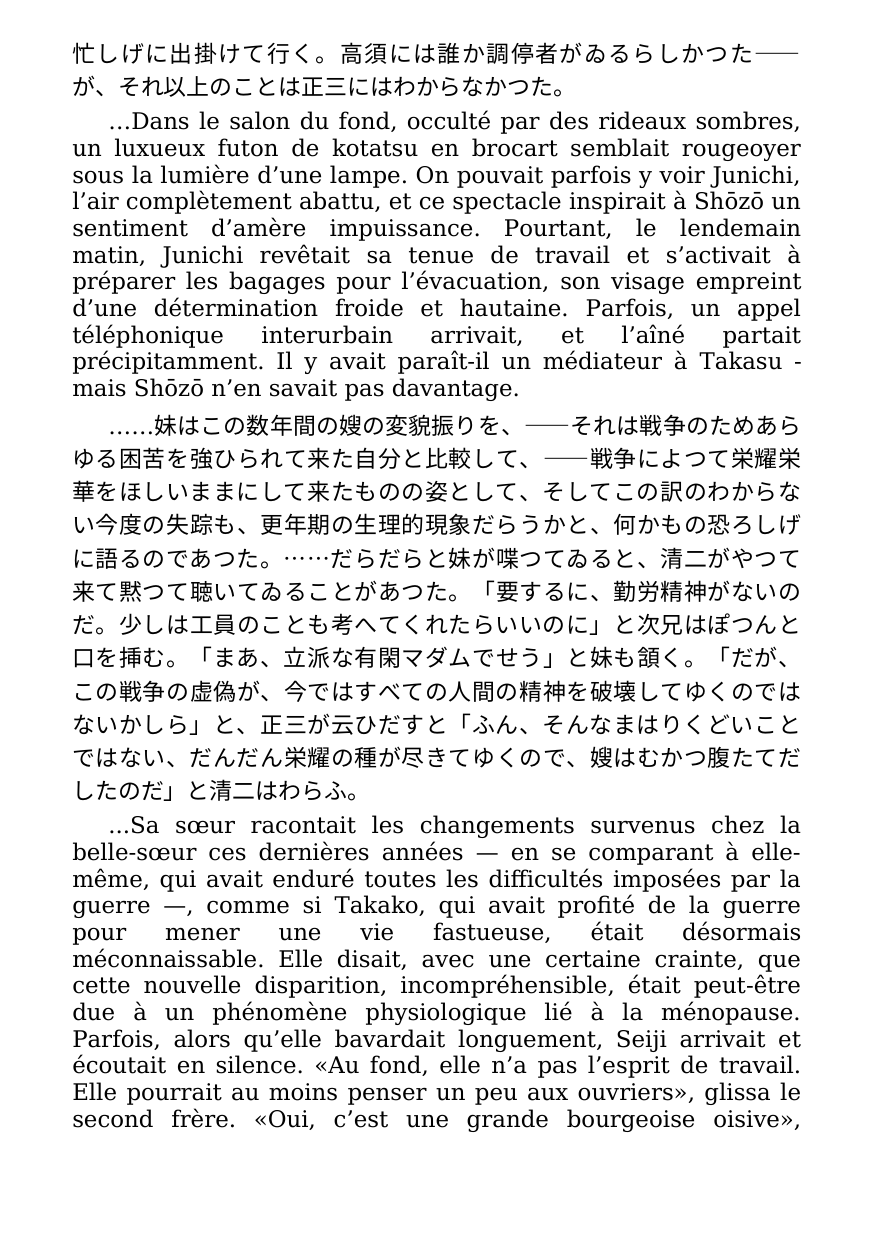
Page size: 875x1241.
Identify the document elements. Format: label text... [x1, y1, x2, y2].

text ...Sa sœur racontait les changements survenus chez la belle-sœur ces dernières années — en se comparant à elle-même, qui avait enduré toutes les difficultés imposées par la guerre —, comme si Takako, qui avait profité de la guerre pour mener une vie fastueuse, était désormais méconnaissable. Elle disait, avec une certaine crainte, que cette nouvelle disparition, incompréhensible, était peut-être due à un phénomène physiologique lié à la ménopause. Parfois, alors qu’elle bavardait longuement, Seiji arrivait et écoutait en silence. «Au fond, elle n’a pas l’esprit de travail. Elle pourrait au moins penser un peu aux ouvriers», glissa le second frère. «Oui, c’est une grande bourgeoise oisive», [72, 812, 802, 1132]
text 忙しげに出掛けて行く。高須には誰か調停者がゐるらしかつた――が、それ以上のことは正三にはわからなかつた。 [72, 36, 802, 102]
text …Dans le salon du fond, occulté par des rideaux sombres, un luxueux futon de kotatsu en brocart semblait rougeoyer sous la lumière d’une lampe. On pouvait parfois y voir Junichi, l’air complètement abattu, et ce spectacle inspirait à Shōzō un sentiment d’amère impuissance. Pourtant, le lendemain matin, Junichi revêtait sa tenue de travail et s’activait à préparer les bagages pour l’évacuation, son visage empreint d’une détermination froide et hautaine. Parfois, un appel téléphonique interurbain arrivait, et l’aîné partait précipitamment. Il y avait paraît-il un médiateur à Takasu - mais Shōzō n’en savait pas davantage. [72, 108, 802, 402]
text ……妹はこの数年間の嫂の変貌振りを、――それは戦争のためあらゆる困苦を強ひられて来た自分と比較して、――戦争によつて栄耀栄華をほしいままにして来たものの姿として、そしてこの訳のわからない今度の失踪も、更年期の生理的現象だらうかと、何かもの恐ろしげに語るのであつた。……だらだらと妹が喋つてゐると、清二がやつて来て黙つて聴いてゐることがあつた。「要するに、勤労精神がないのだ。少しは工員のことも考へてくれたらいいのに」と次兄はぽつんと口を挿む。「まあ、立派な有閑マダムでせう」と妹も頷く。「だが、この戦争の虚偽が、今ではすべての人間の精神を破壊してゆくのではないかしら」と、正三が云ひだすと「ふん、そんなまはりくどいことではない、だんだん栄耀の種が尽きてゆくので、嫂はむかつ腹たてだしたのだ」と清二はわらふ。 [72, 408, 802, 806]
